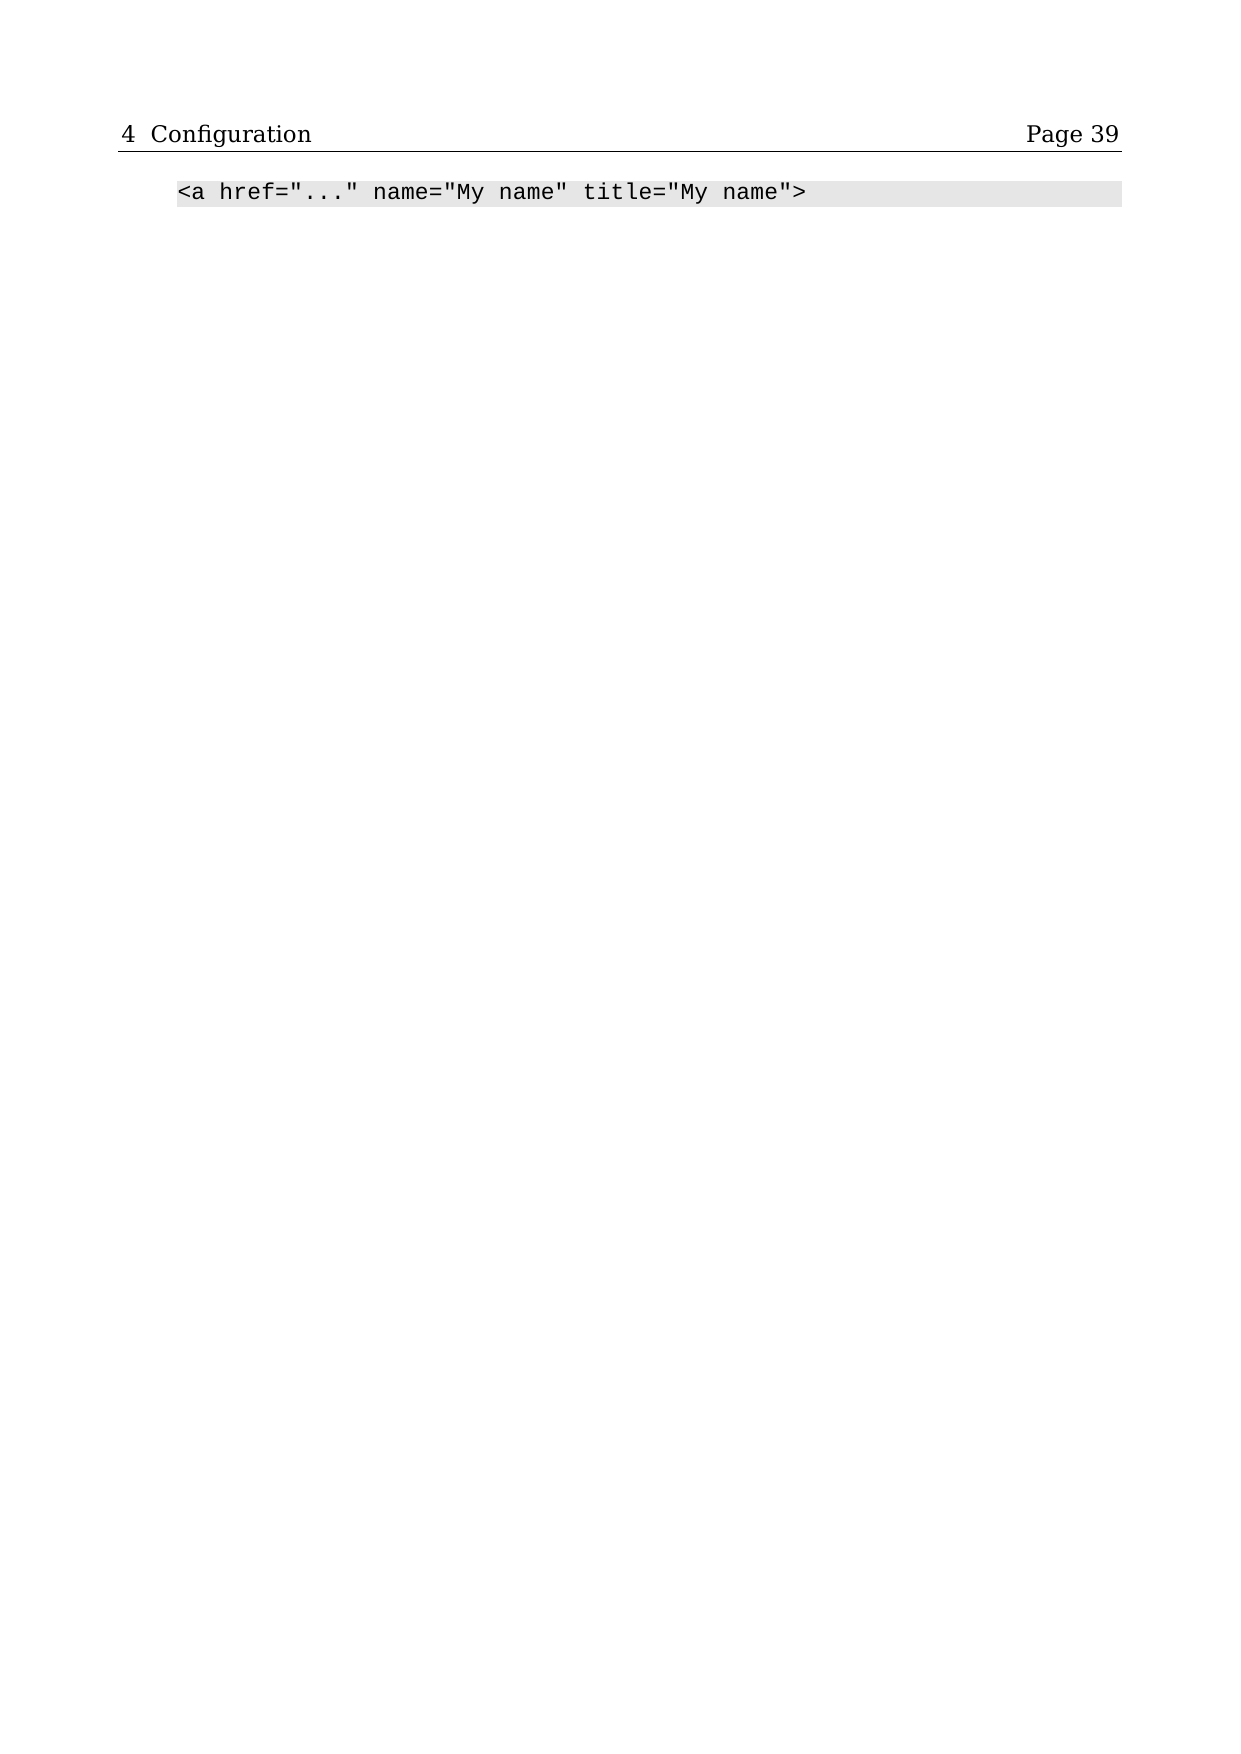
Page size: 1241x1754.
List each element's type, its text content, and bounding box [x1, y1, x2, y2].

text <a href="..." name="My name" title="My name"> [177, 181, 1122, 207]
